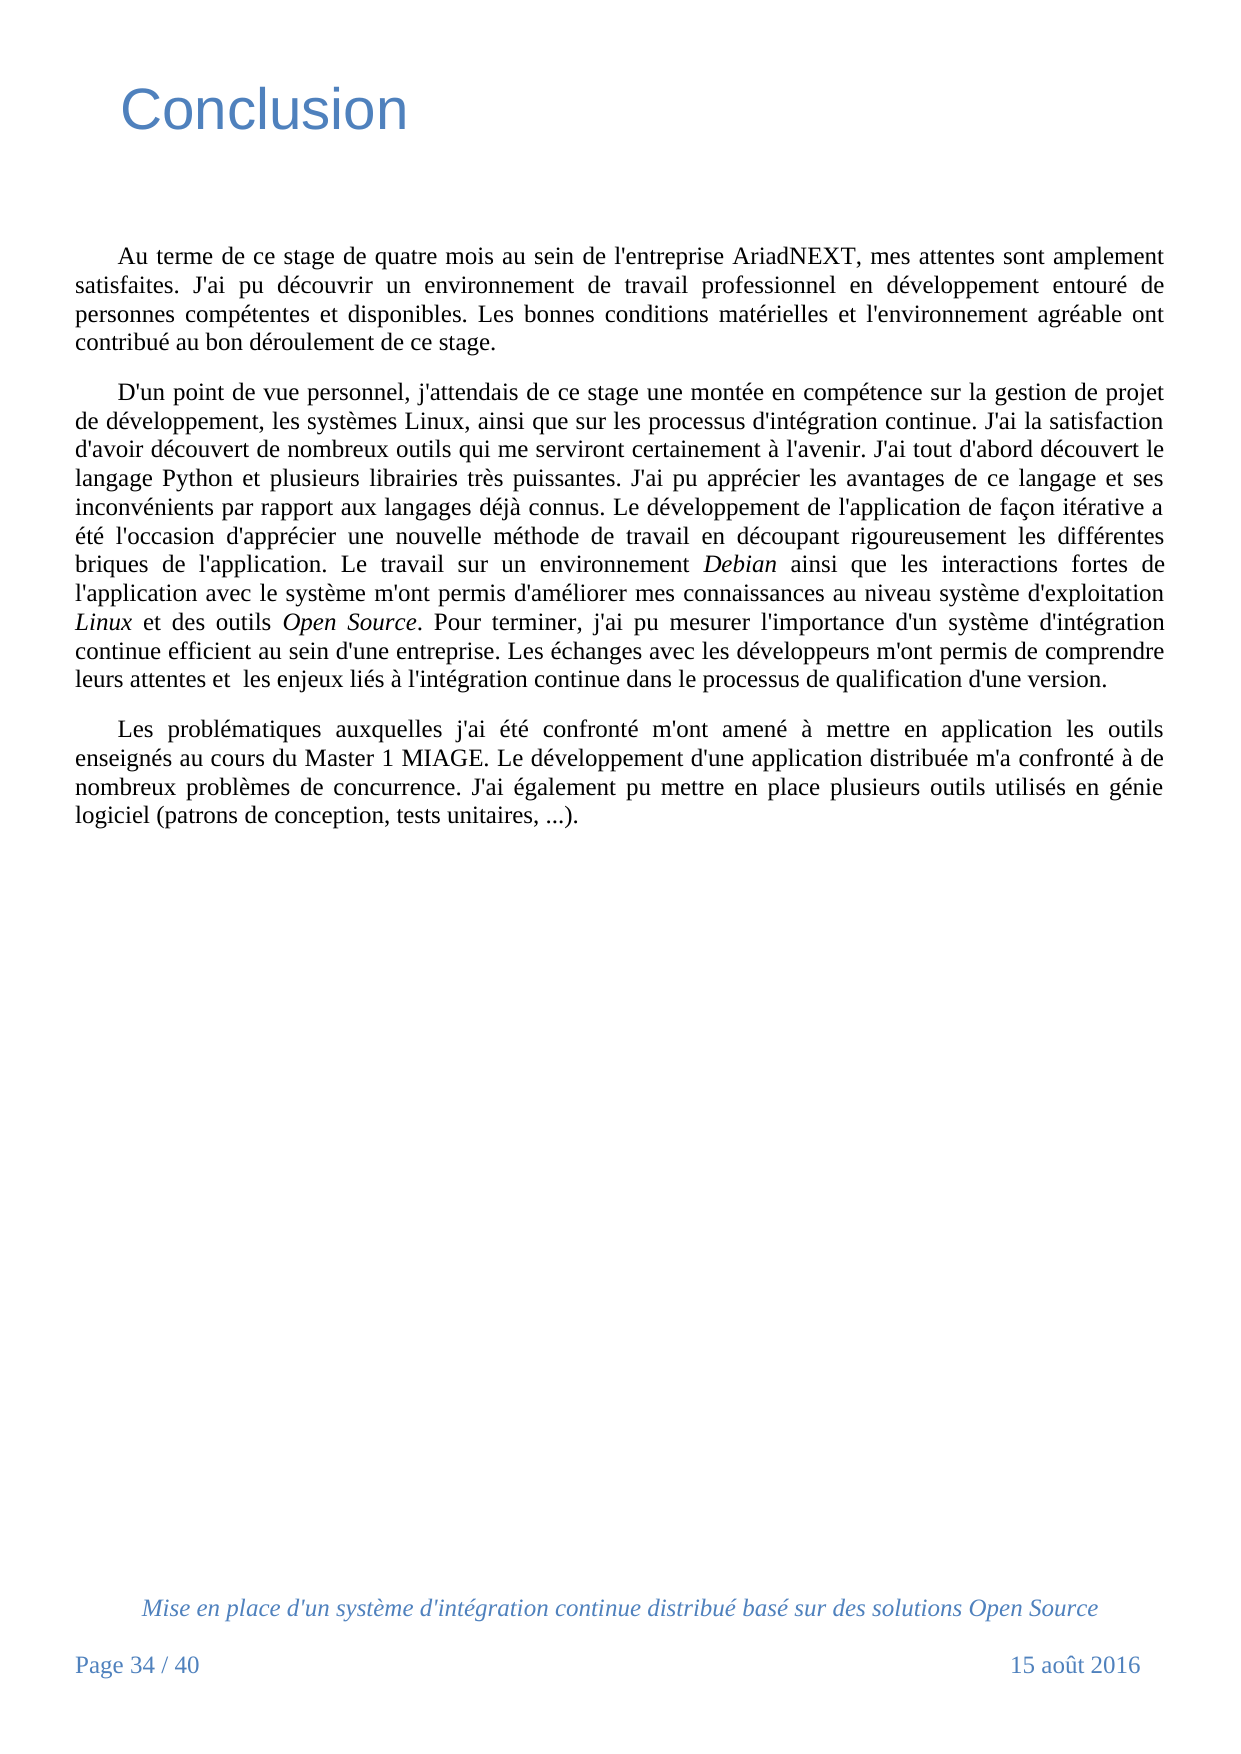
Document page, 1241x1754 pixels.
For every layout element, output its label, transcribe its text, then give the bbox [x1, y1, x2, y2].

text D'un point de vue personnel, j'attendais de ce stage une montée en compétence sur la gestion de projet de développement, les systèmes Linux, ainsi que sur les processus d'intégration continue. J'ai la satisfaction d'avoir découvert de nombreux outils qui me serviront certainement à l'avenir. J'ai tout d'abord découvert le langage Python et plusieurs librairies très puissantes. J'ai pu apprécier les avantages de ce langage et ses inconvénients par rapport aux langages déjà connus. Le développement de l'application de façon itérative a été l'occasion d'apprécier une nouvelle méthode de travail en découpant rigoureusement les différentes briques de l'application. Le travail sur un environnement Debian ainsi que les interactions fortes de l'application avec le système m'ont permis d'améliorer mes connaissances au niveau système d'exploitation Linux et des outils Open Source. Pour terminer, j'ai pu mesurer l'importance d'un système d'intégration continue efficient au sein d'une entreprise. Les échanges avec les développeurs m'ont permis de comprendre leurs attentes et les enjeux liés à l'intégration continue dans le processus de qualification d'une version. [75, 377, 1165, 693]
subtitle Conclusion [75, 75, 1165, 142]
text Les problématiques auxquelles j'ai été confronté m'ont amené à mettre en application les outils enseignés au cours du Master 1 MIAGE. Le développement d'une application distribuée m'a confronté à de nombreux problèmes de concurrence. J'ai également pu mettre en place plusieurs outils utilisés en génie logiciel (patrons de conception, tests unitaires, ...). [75, 714, 1165, 829]
text Au terme de ce stage de quatre mois au sein de l'entreprise AriadNEXT, mes attentes sont amplement satisfaites. J'ai pu découvrir un environnement de travail professionnel en développement entouré de personnes compétentes et disponibles. Les bonnes conditions matérielles et l'environnement agréable ont contribué au bon déroulement de ce stage. [75, 241, 1165, 356]
